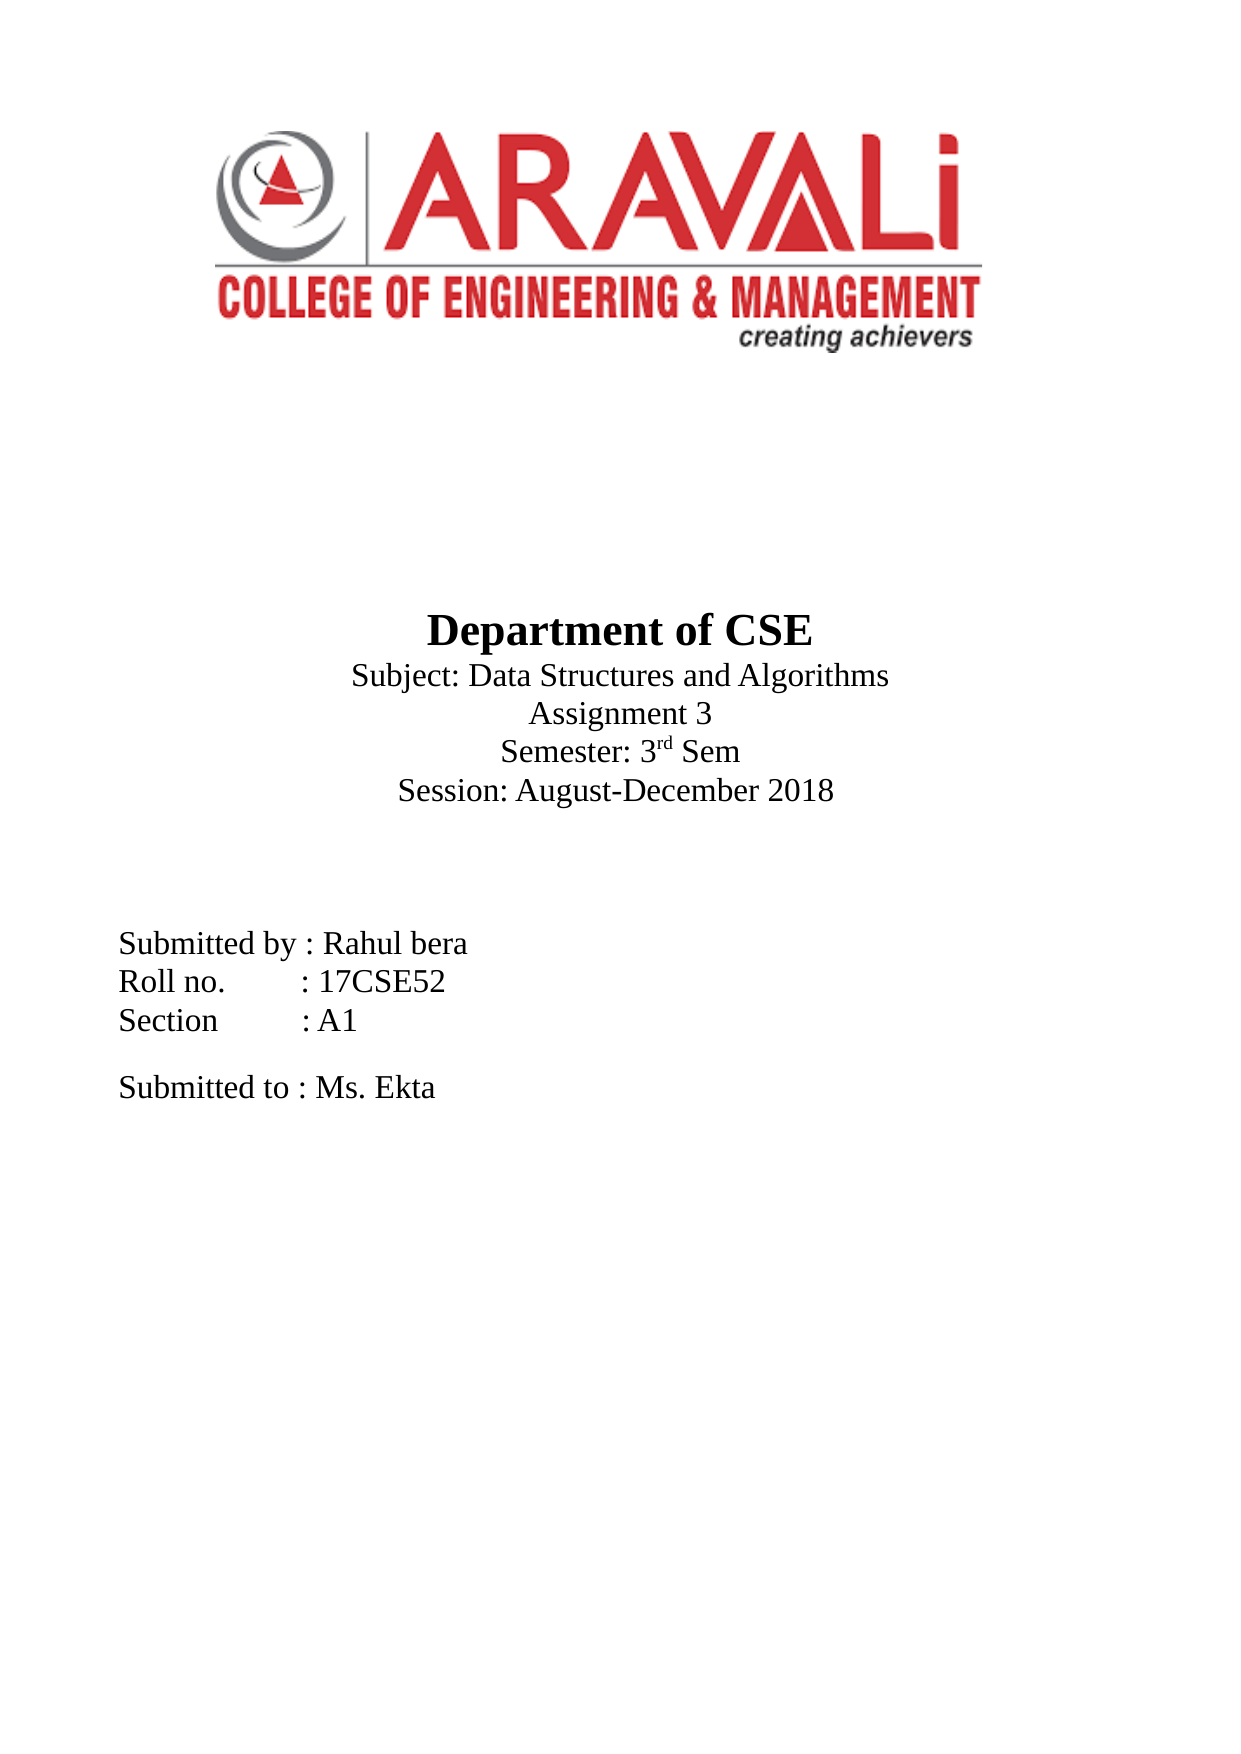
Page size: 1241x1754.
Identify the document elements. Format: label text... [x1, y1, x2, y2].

text Assignment 3 [118, 693, 1122, 731]
text Session: August-December 2018 [118, 770, 1122, 808]
text Submitted to : Ms. Ekta [118, 1067, 1122, 1105]
picture [215, 131, 983, 353]
text Semester: 3rd Sem [118, 731, 1122, 770]
text Roll no. : 17CSE52 [118, 961, 1122, 1000]
text Section : A1 [118, 1000, 1122, 1038]
text Subject: Data Structures and Algorithms [118, 655, 1122, 693]
text Department of CSE [118, 602, 1122, 655]
text Submitted by : Rahul bera [118, 923, 1122, 961]
